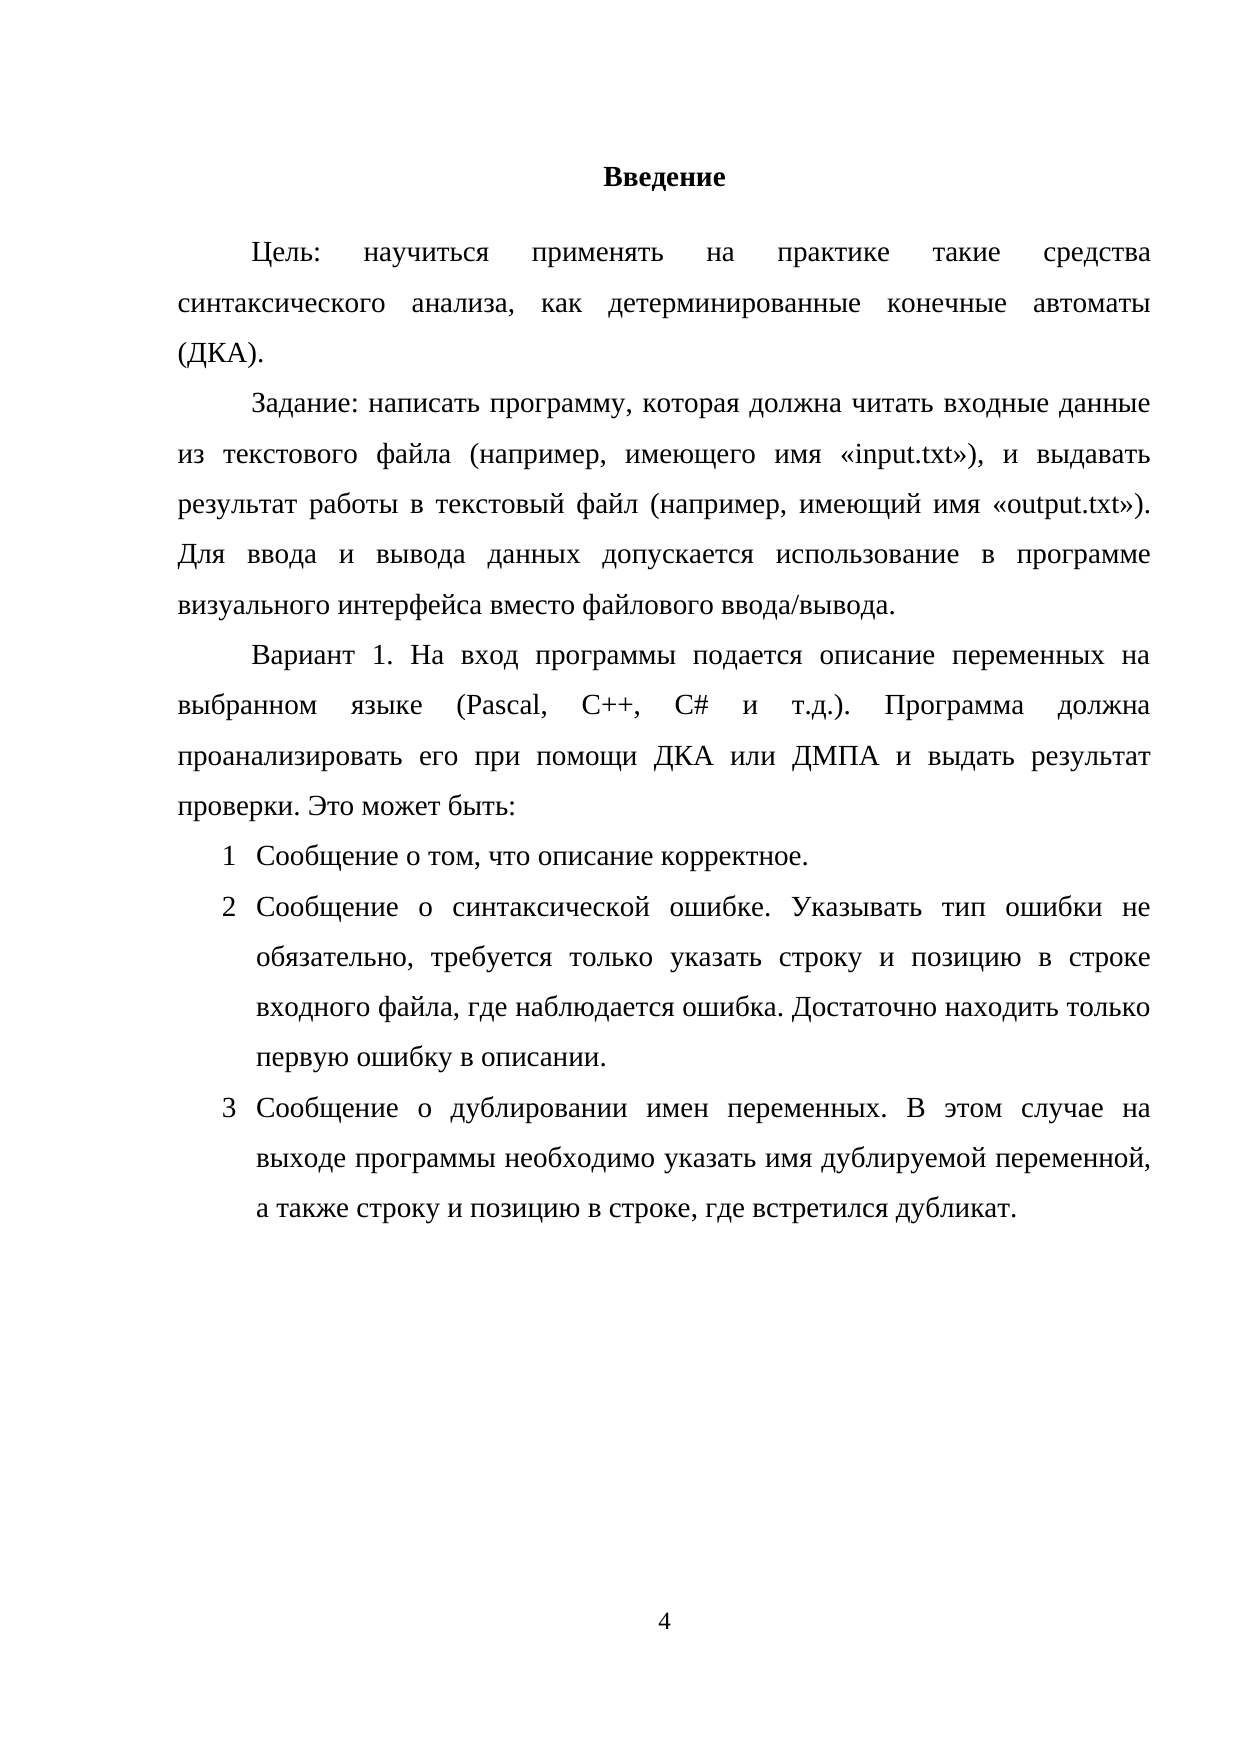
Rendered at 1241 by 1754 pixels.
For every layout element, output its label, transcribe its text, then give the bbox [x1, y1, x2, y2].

list Сообщение о том, что описание корректное. [214, 838, 1152, 872]
list Сообщение о дублировании имен переменных. В этом случае на выходе программы необходимо указать имя дублируемой переменной, а также строку и позицию в строке, где встретился дубликат. [214, 1090, 1152, 1224]
text Задание: написать программу, которая должна читать входные данные из текстового файла (например, имеющего имя «input.txt»), и выдавать результат работы в текстовый файл (например, имеющий имя «output.txt»). Для ввода и вывода данных допускается использование в программе визуального интерфейса вместо файлового ввода/вывода. [177, 386, 1152, 620]
list Сообщение о синтаксической ошибке. Указывать тип ошибки не обязательно, требуется только указать строку и позицию в строке входного файла, где наблюдается ошибка. Достаточно находить только первую ошибку в описании. [214, 889, 1152, 1073]
text Цель: научиться применять на практике такие средства синтаксического анализа, как детерминированные конечные автоматы (ДКА). [177, 234, 1152, 369]
text Вариант 1. На вход программы подается описание переменных на выбранном языке (Pascal, C++, C# и т.д.). Программа должна проанализировать его при помощи ДКА или ДМПА и выдать результат проверки. Это может быть: [177, 637, 1152, 822]
subtitle Введение [177, 159, 1152, 193]
